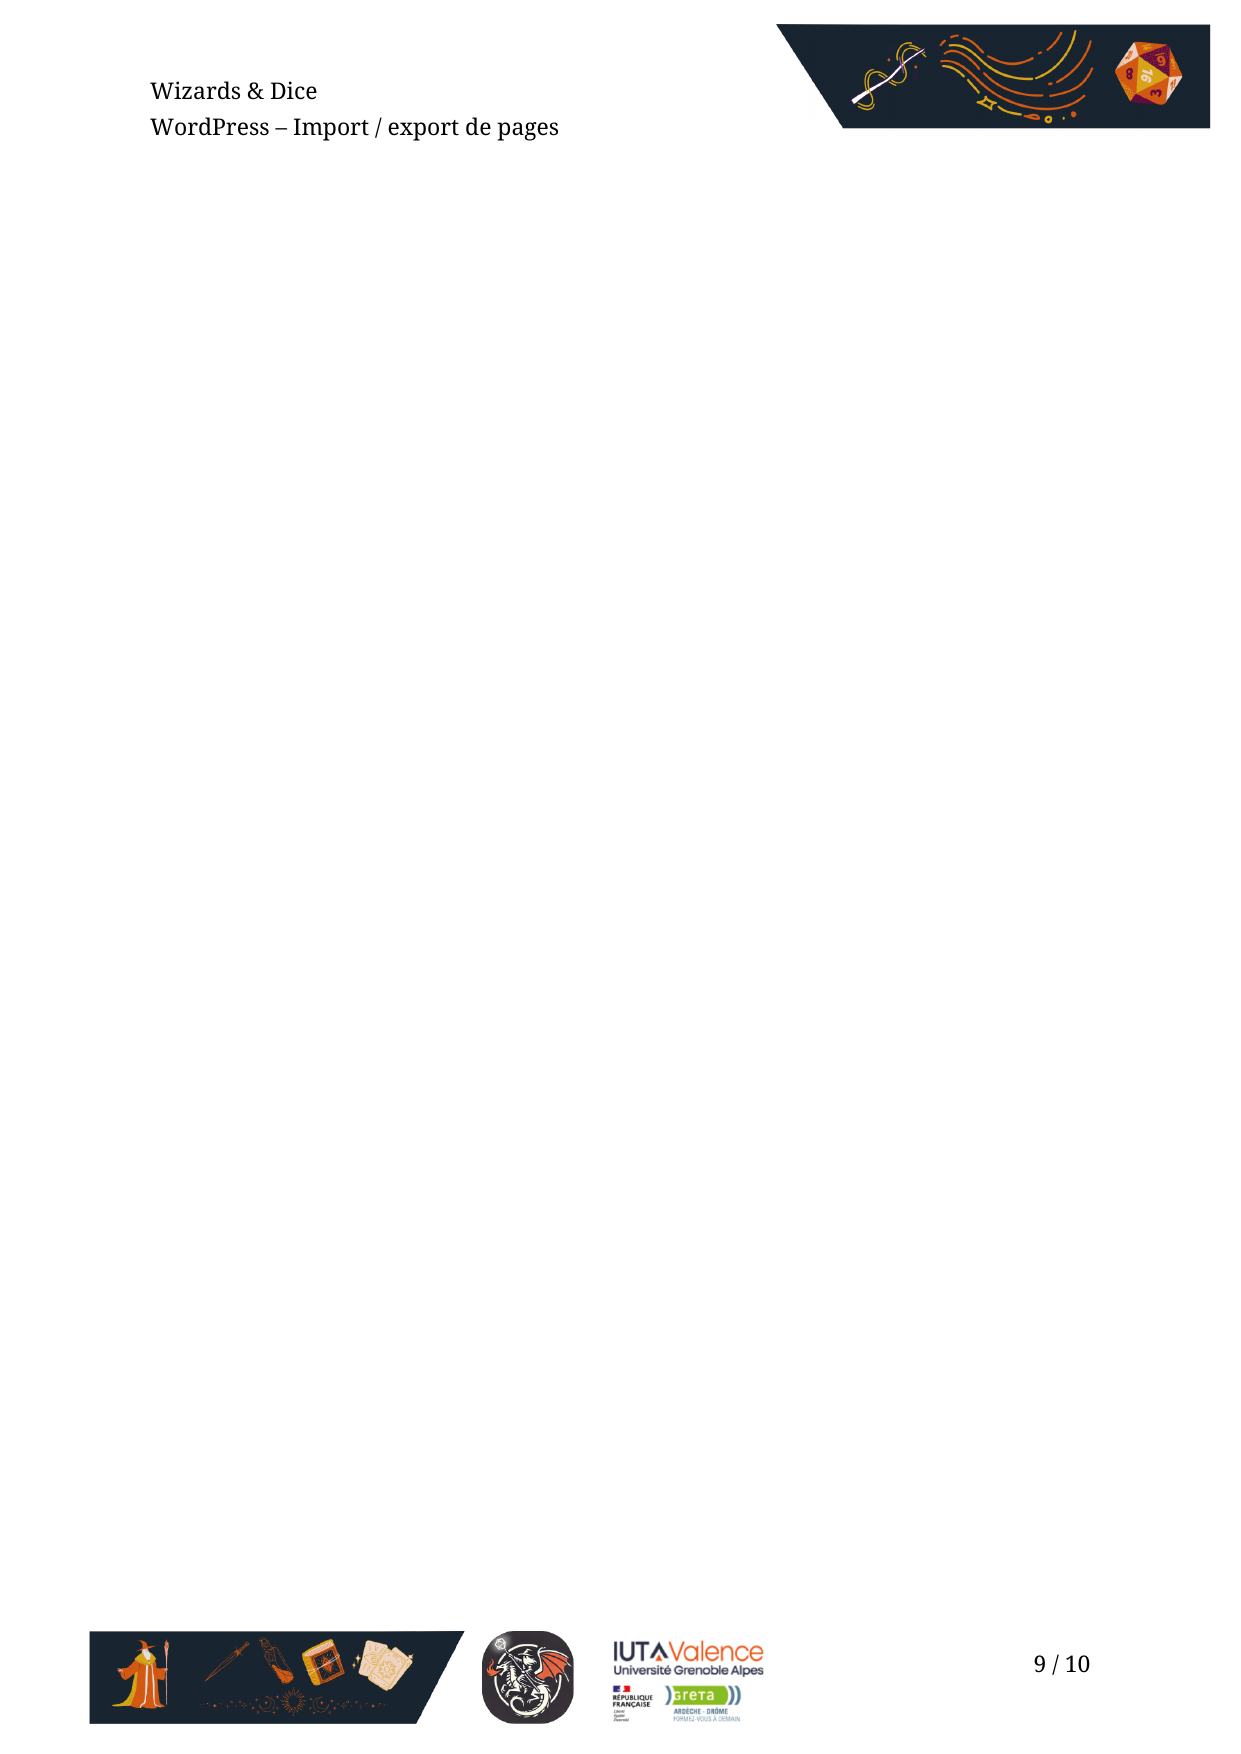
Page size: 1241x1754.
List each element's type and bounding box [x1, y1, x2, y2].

picture [81, 1620, 788, 1733]
picture [771, 21, 1218, 131]
